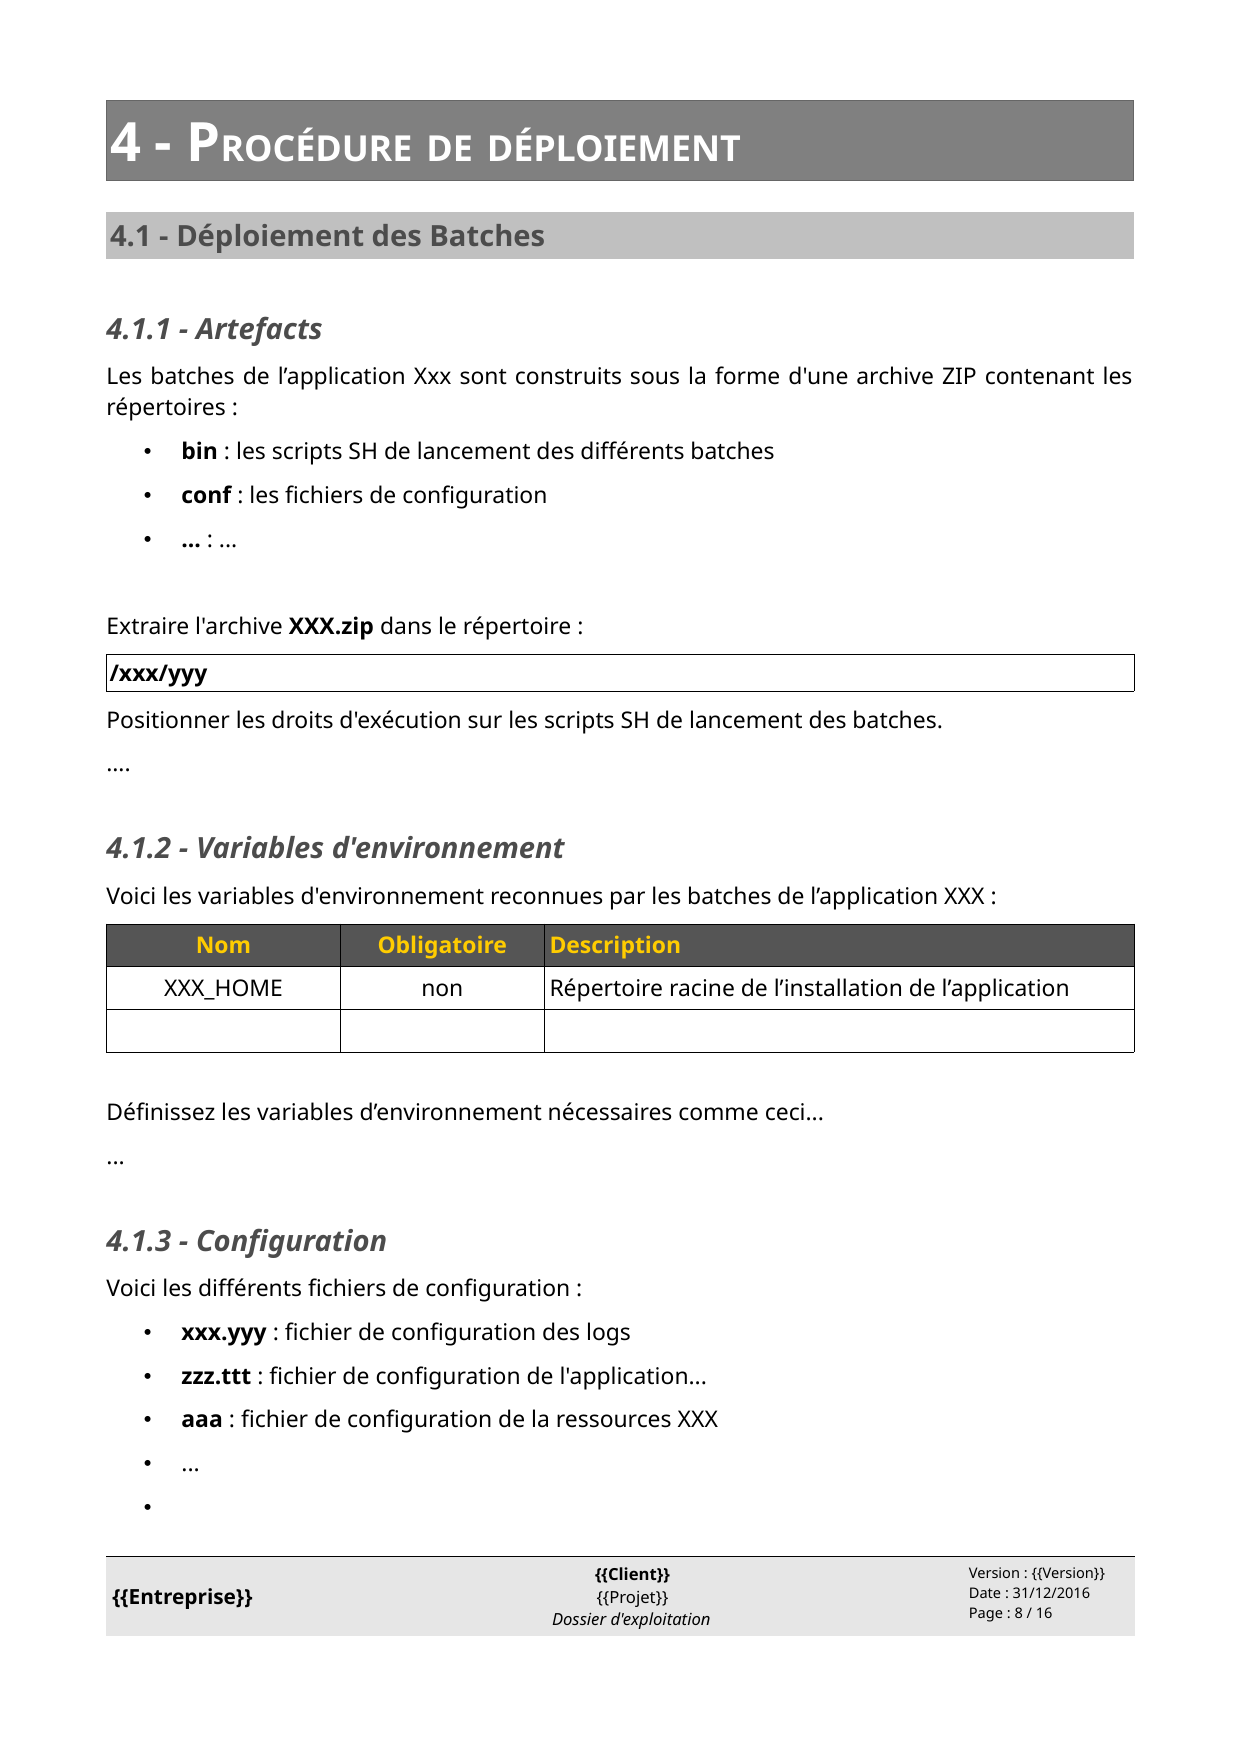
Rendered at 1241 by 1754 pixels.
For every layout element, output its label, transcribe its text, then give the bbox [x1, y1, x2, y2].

table_cell [341, 1010, 544, 1052]
text Définissez les variables d’environnement nécessaires comme ceci... [106, 1096, 1134, 1127]
text Positionner les droits d'exécution sur les scripts SH de lancement des batches. [106, 703, 1134, 735]
subtitle Configuration [106, 1220, 1134, 1260]
table_cell [545, 1010, 1134, 1052]
table_cell [107, 1010, 340, 1052]
list zzz.ttt : fichier de configuration de l'application... [144, 1359, 1134, 1391]
list ... [144, 1447, 1134, 1478]
text ... [106, 1139, 1134, 1171]
subtitle Variables d'environnement [106, 828, 1134, 867]
subtitle Artefacts [106, 308, 1134, 348]
table_header Nom [107, 925, 340, 966]
table_header Description [545, 925, 1134, 966]
list conf : les fichiers de configuration [144, 479, 1134, 510]
list xxx.yyy : fichier de configuration des logs [144, 1316, 1134, 1347]
list aaa : fichier de configuration de la ressources XXX [144, 1403, 1134, 1434]
table_cell non [341, 967, 544, 1009]
text …. [106, 747, 1134, 778]
table_header Obligatoire [341, 925, 544, 966]
text Voici les différents fichiers de configuration : [106, 1272, 1134, 1303]
text /xxx/yyy [107, 655, 1134, 691]
text Extraire l'archive XXX.zip dans le répertoire : [106, 610, 1134, 641]
table_cell XXX_HOME [107, 967, 340, 1009]
subtitle Déploiement des Batches [107, 213, 1133, 258]
text Les batches de l’application Xxx sont construits sous la forme d'une archive ZIP contenant les répertoires : [106, 360, 1134, 422]
list bin : les scripts SH de lancement des différents batches [144, 435, 1134, 466]
list ... : ... [144, 522, 1134, 554]
table_cell Répertoire racine de l’installation de l’application [545, 967, 1134, 1009]
subtitle Procédure de déploiement [107, 101, 1133, 180]
text Voici les variables d'environnement reconnues par les batches de l’application XXX : [106, 880, 1134, 911]
